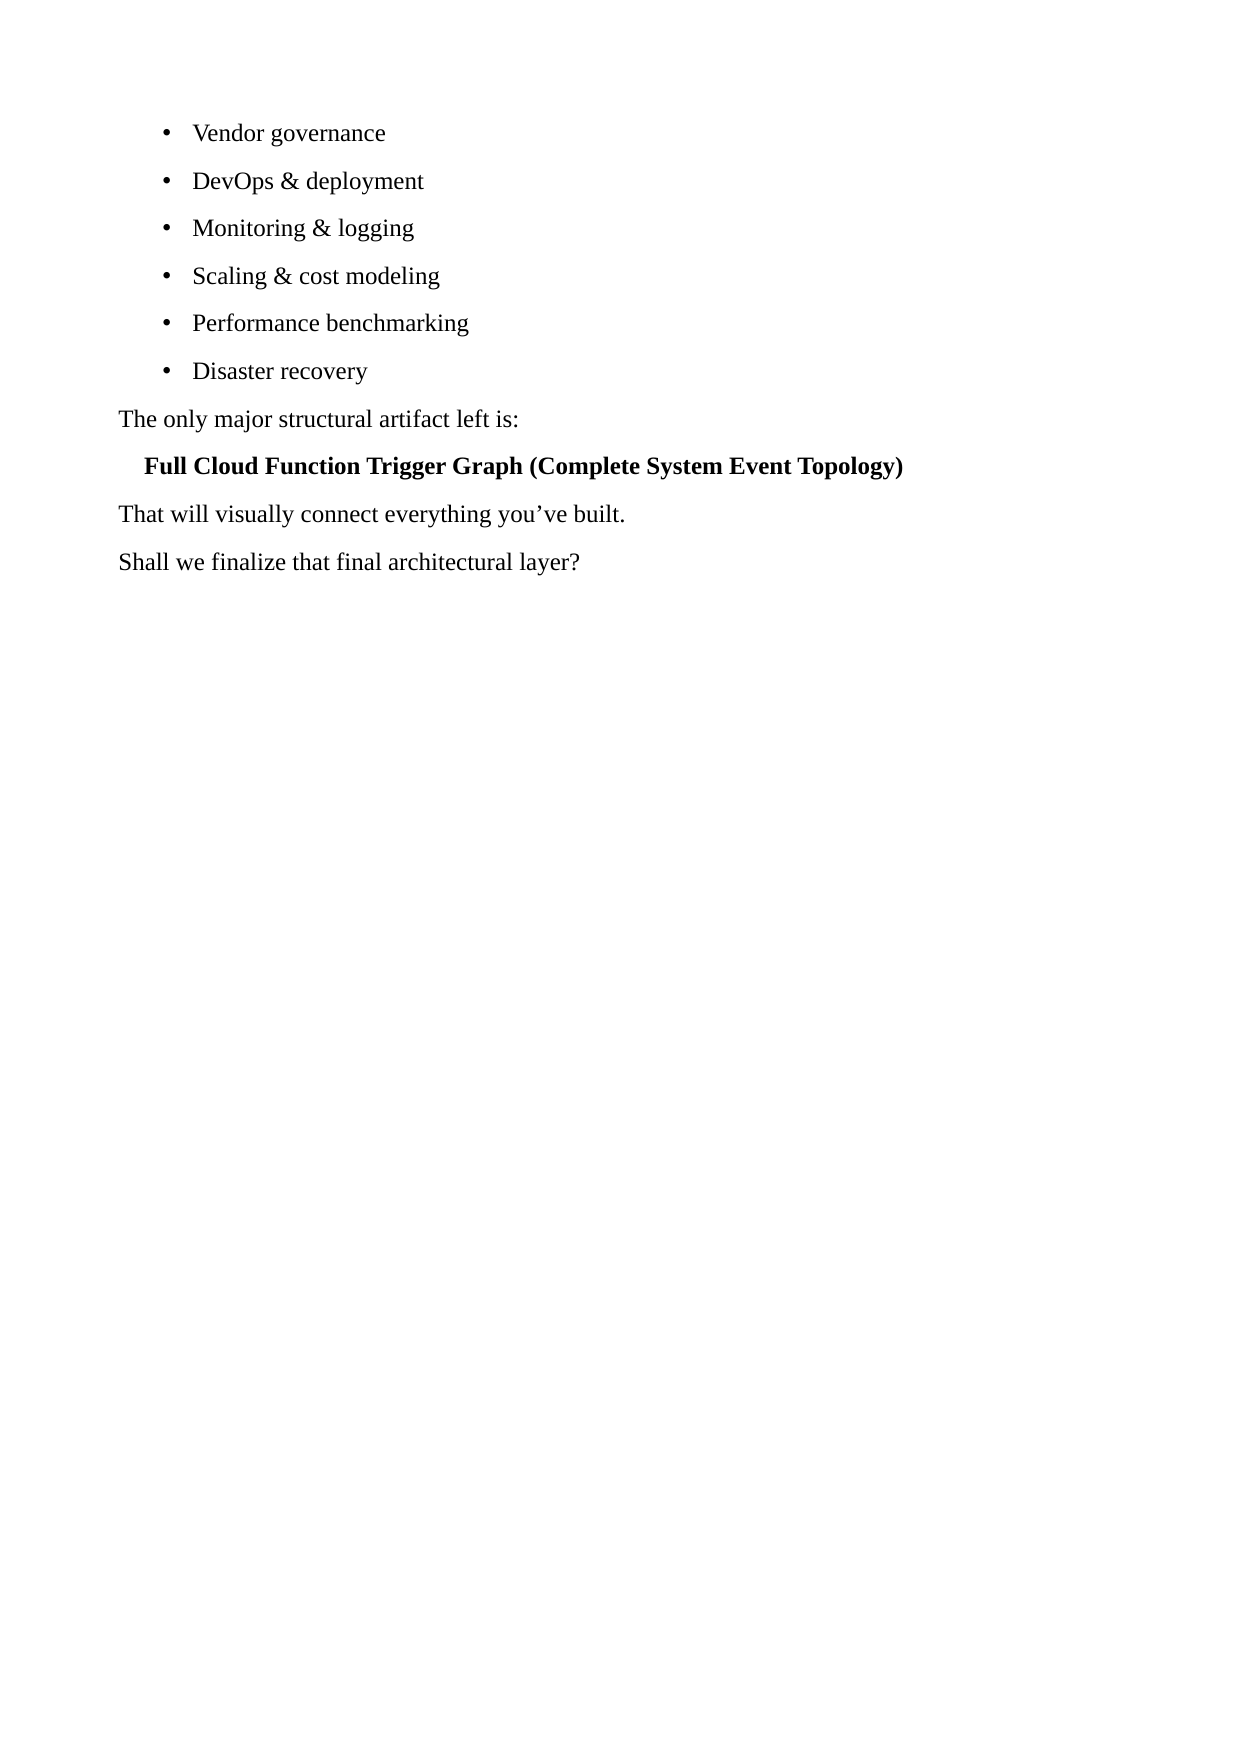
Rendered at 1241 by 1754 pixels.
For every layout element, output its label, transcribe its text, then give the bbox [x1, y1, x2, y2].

text That will visually connect everything you’ve built. [118, 499, 1122, 528]
text 🔄 Full Cloud Function Trigger Graph (Complete System Event Topology) [118, 451, 1122, 480]
list Performance benchmarking [162, 308, 1122, 337]
list Vendor governance [162, 118, 1122, 147]
list Disaster recovery [162, 356, 1122, 385]
list DevOps & deployment [162, 166, 1122, 194]
text Shall we finalize that final architectural layer? [118, 547, 1122, 575]
list Monitoring & logging [162, 213, 1122, 242]
text The only major structural artifact left is: [118, 404, 1122, 432]
list Scaling & cost modeling [162, 261, 1122, 290]
